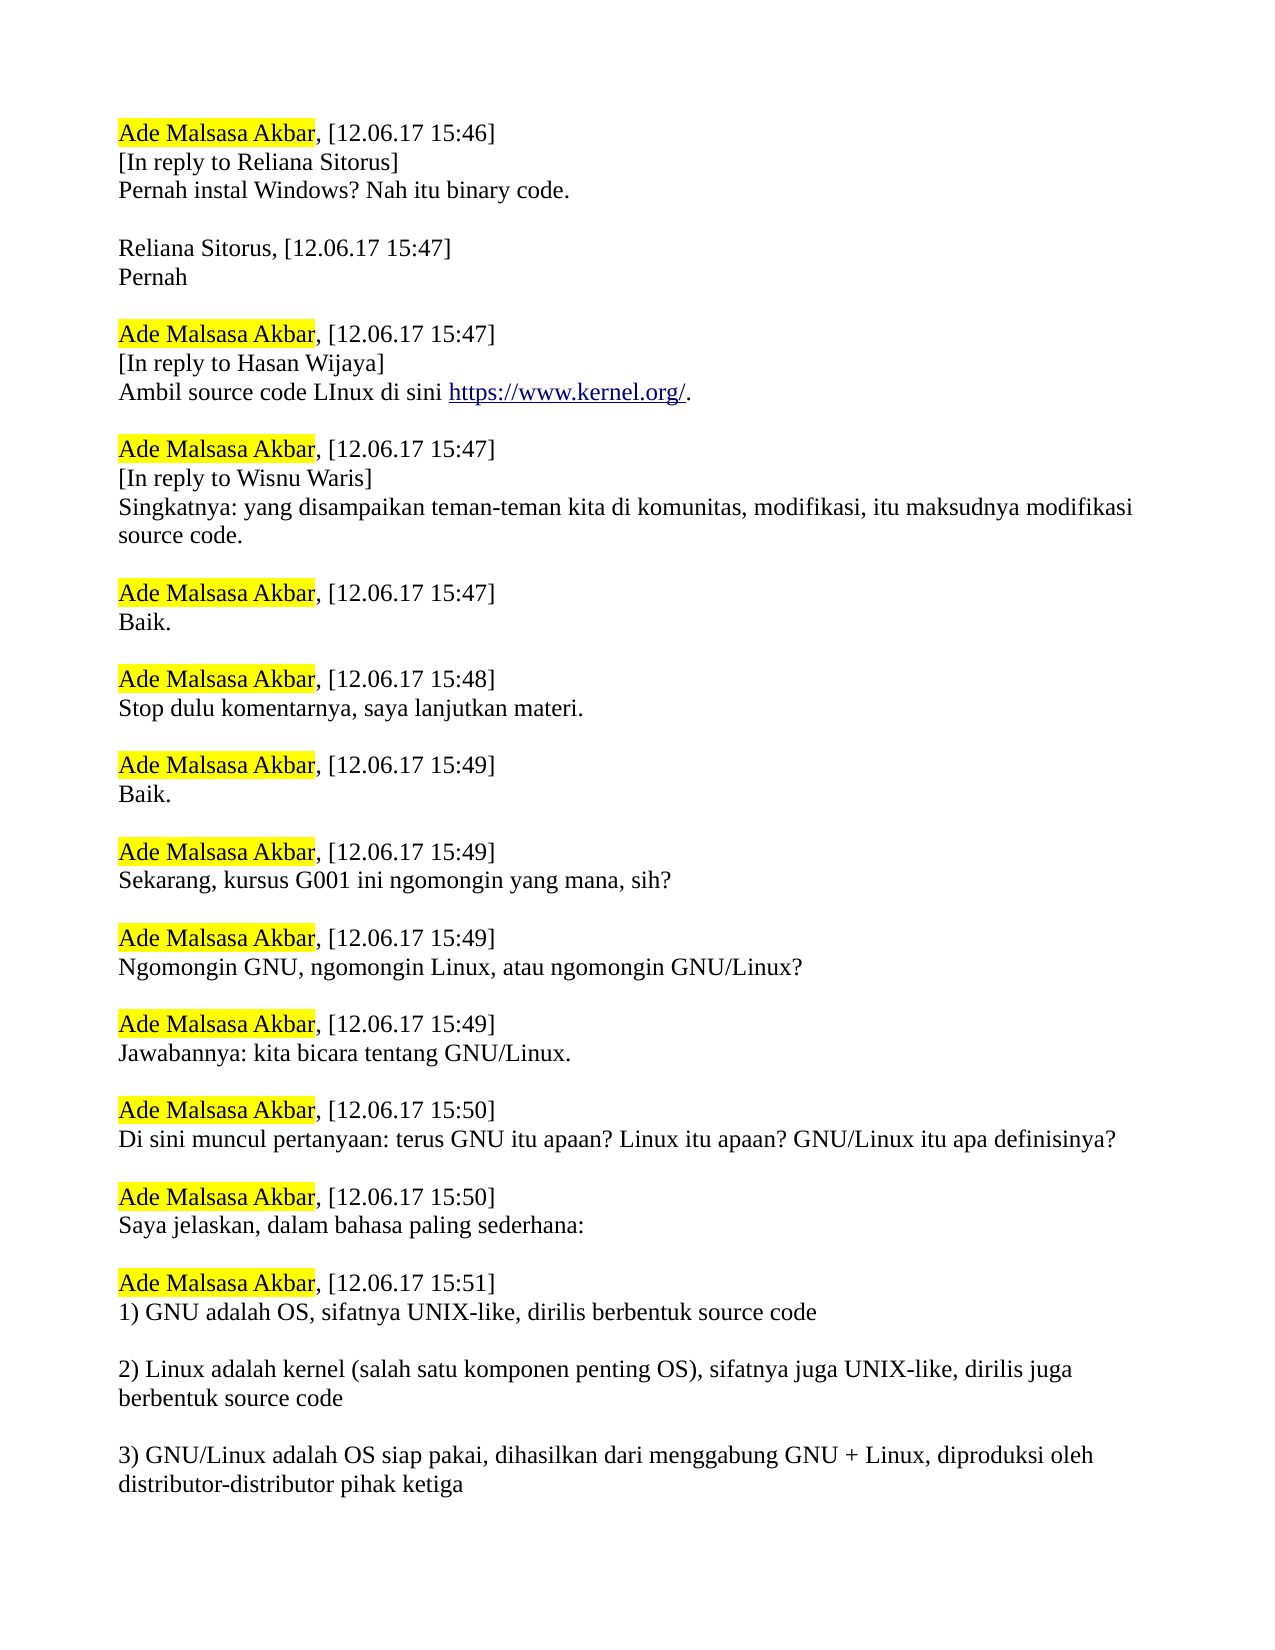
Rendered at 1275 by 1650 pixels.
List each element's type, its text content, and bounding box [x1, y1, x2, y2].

text [In reply to Hasan Wijaya] [118, 348, 1157, 377]
text Ade Malsasa Akbar, [12.06.17 15:48] [118, 664, 1157, 693]
text Ade Malsasa Akbar, [12.06.17 15:47] [118, 578, 1157, 607]
text [In reply to Wisnu Waris] [118, 463, 1157, 492]
text Baik. [118, 607, 1157, 636]
text Ngomongin GNU, ngomongin Linux, atau ngomongin GNU/Linux? [118, 952, 1157, 981]
text Jawabannya: kita bicara tentang GNU/Linux. [118, 1038, 1157, 1067]
text Baik. [118, 779, 1157, 808]
text [In reply to Reliana Sitorus] [118, 147, 1157, 176]
text Ade Malsasa Akbar, [12.06.17 15:47] [118, 434, 1157, 463]
text Ade Malsasa Akbar, [12.06.17 15:49] [118, 1009, 1157, 1038]
text 3) GNU/Linux adalah OS siap pakai, dihasilkan dari menggabung GNU + Linux, diproduksi oleh distributor-distributor pihak ketiga [118, 1441, 1157, 1498]
text Ade Malsasa Akbar, [12.06.17 15:47] [118, 319, 1157, 348]
text 1) GNU adalah OS, sifatnya UNIX-like, dirilis berbentuk source code [118, 1297, 1157, 1326]
text Ade Malsasa Akbar, [12.06.17 15:50] [118, 1182, 1157, 1211]
text Saya jelaskan, dalam bahasa paling sederhana: [118, 1211, 1157, 1239]
text Singkatnya: yang disampaikan teman-teman kita di komunitas, modifikasi, itu maksudnya modifikasi source code. [118, 492, 1157, 549]
text Ade Malsasa Akbar, [12.06.17 15:49] [118, 837, 1157, 866]
text Ambil source code LInux di sini https://www.kernel.org/. [118, 377, 1157, 406]
text Di sini muncul pertanyaan: terus GNU itu apaan? Linux itu apaan? GNU/Linux itu apa definisinya? [118, 1124, 1157, 1153]
text Pernah [118, 262, 1157, 291]
text Ade Malsasa Akbar, [12.06.17 15:49] [118, 751, 1157, 779]
text Stop dulu komentarnya, saya lanjutkan materi. [118, 693, 1157, 722]
text Ade Malsasa Akbar, [12.06.17 15:50] [118, 1096, 1157, 1124]
text Pernah instal Windows? Nah itu binary code. [118, 176, 1157, 204]
text Ade Malsasa Akbar, [12.06.17 15:51] [118, 1268, 1157, 1297]
text Ade Malsasa Akbar, [12.06.17 15:49] [118, 923, 1157, 952]
text 2) Linux adalah kernel (salah satu komponen penting OS), sifatnya juga UNIX-like, dirilis juga berbentuk source code [118, 1354, 1157, 1412]
text Ade Malsasa Akbar, [12.06.17 15:46] [118, 118, 1157, 147]
text Sekarang, kursus G001 ini ngomongin yang mana, sih? [118, 866, 1157, 894]
text Reliana Sitorus, [12.06.17 15:47] [118, 233, 1157, 262]
